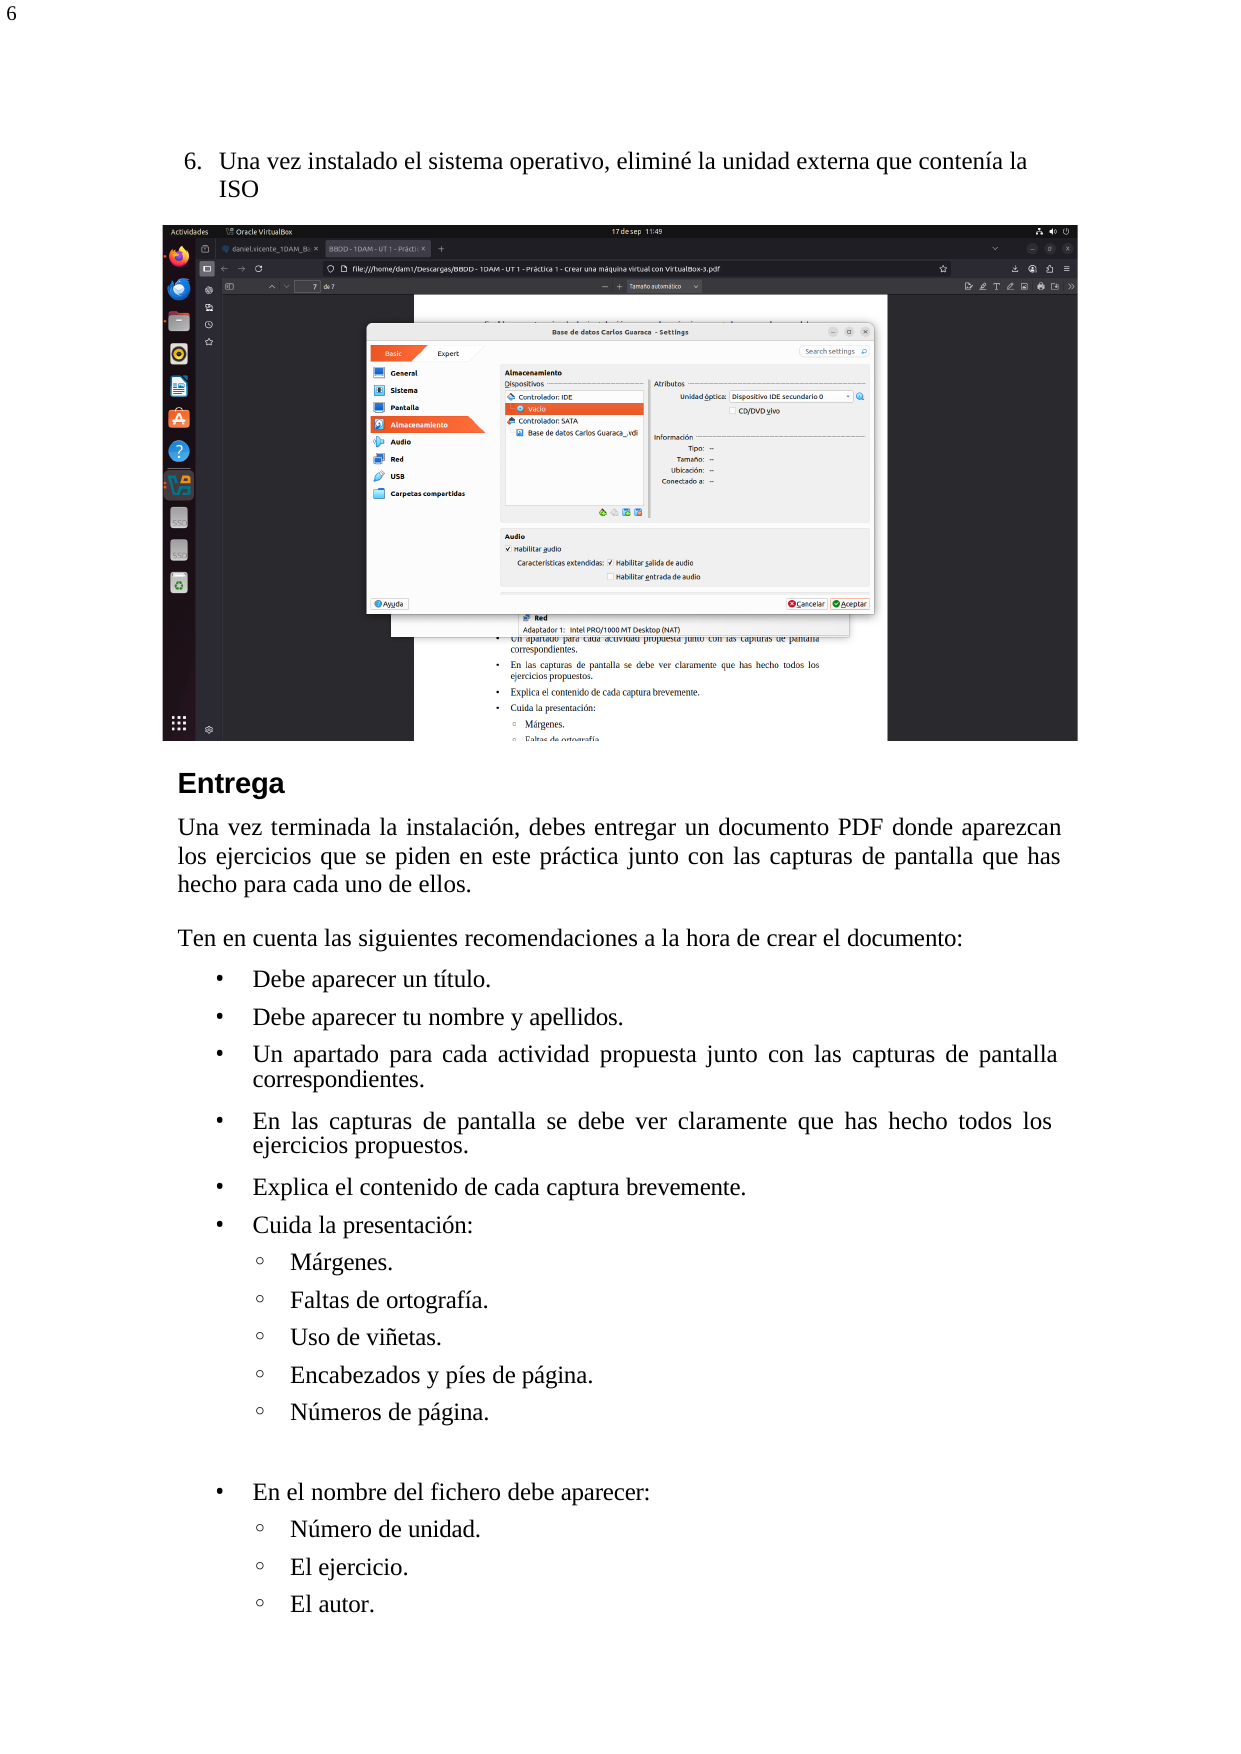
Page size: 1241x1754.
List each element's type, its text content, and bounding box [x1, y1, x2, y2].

list El autor. [252, 1586, 1093, 1620]
list Márgenes. [252, 1244, 1093, 1278]
list Un apartado para cada actividad propuesta junto con las capturas de pantalla correspondientes. [215, 1040, 1062, 1093]
text Ten en cuenta las siguientes recomendaciones a la hora de crear el documento: [177, 923, 1093, 952]
list Números de página. [252, 1394, 1093, 1428]
list Faltas de ortografía. [252, 1281, 1093, 1315]
list Encabezados y píes de página. [252, 1356, 1093, 1391]
list En las capturas de pantalla se debe ver claramente que has hecho todos los ejercicios propuestos. [215, 1107, 1061, 1159]
list Número de unidad. [252, 1511, 1093, 1545]
text Una vez terminada la instalación, debes entregar un documento PDF donde aparezcan los ejercicios que se piden en este práctica junto con las capturas de pantalla que has hecho para cada uno de ellos. [177, 812, 1062, 898]
list Uso de viñetas. [252, 1319, 1093, 1353]
picture [162, 225, 1078, 741]
list Cuida la presentación: [215, 1206, 1093, 1240]
list Explica el contenido de cada captura brevemente. [215, 1169, 1093, 1203]
list En el nombre del fichero debe aparecer: [215, 1473, 1093, 1507]
list Debe aparecer un título. [215, 961, 1093, 995]
list Debe aparecer tu nombre y apellidos. [215, 998, 1093, 1033]
list El ejercicio. [252, 1548, 1093, 1582]
subtitle Entrega [177, 251, 1093, 799]
list Una vez instalado el sistema operativo, eliminé la unidad externa que contenía la ISO [184, 146, 1062, 203]
